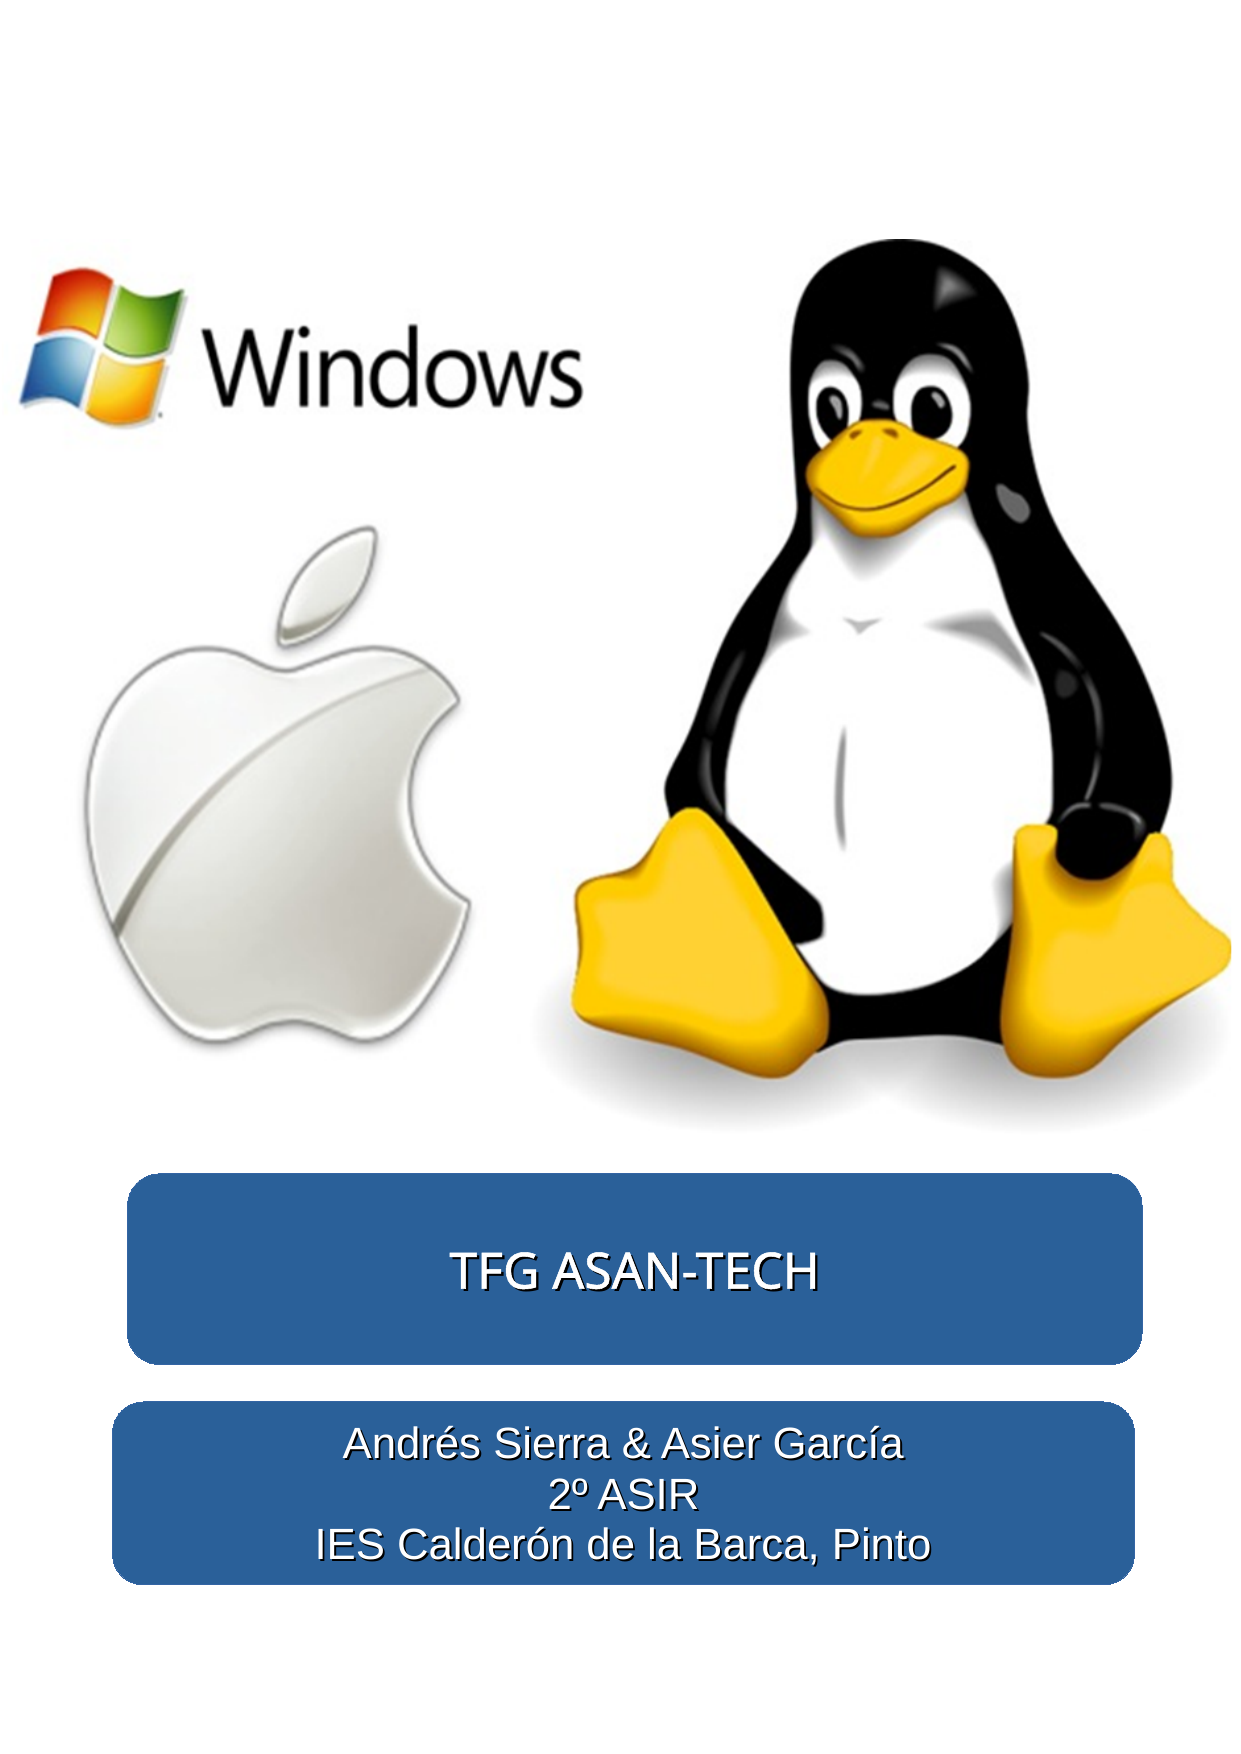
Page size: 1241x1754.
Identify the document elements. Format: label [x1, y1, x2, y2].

picture [57, 239, 1234, 1140]
